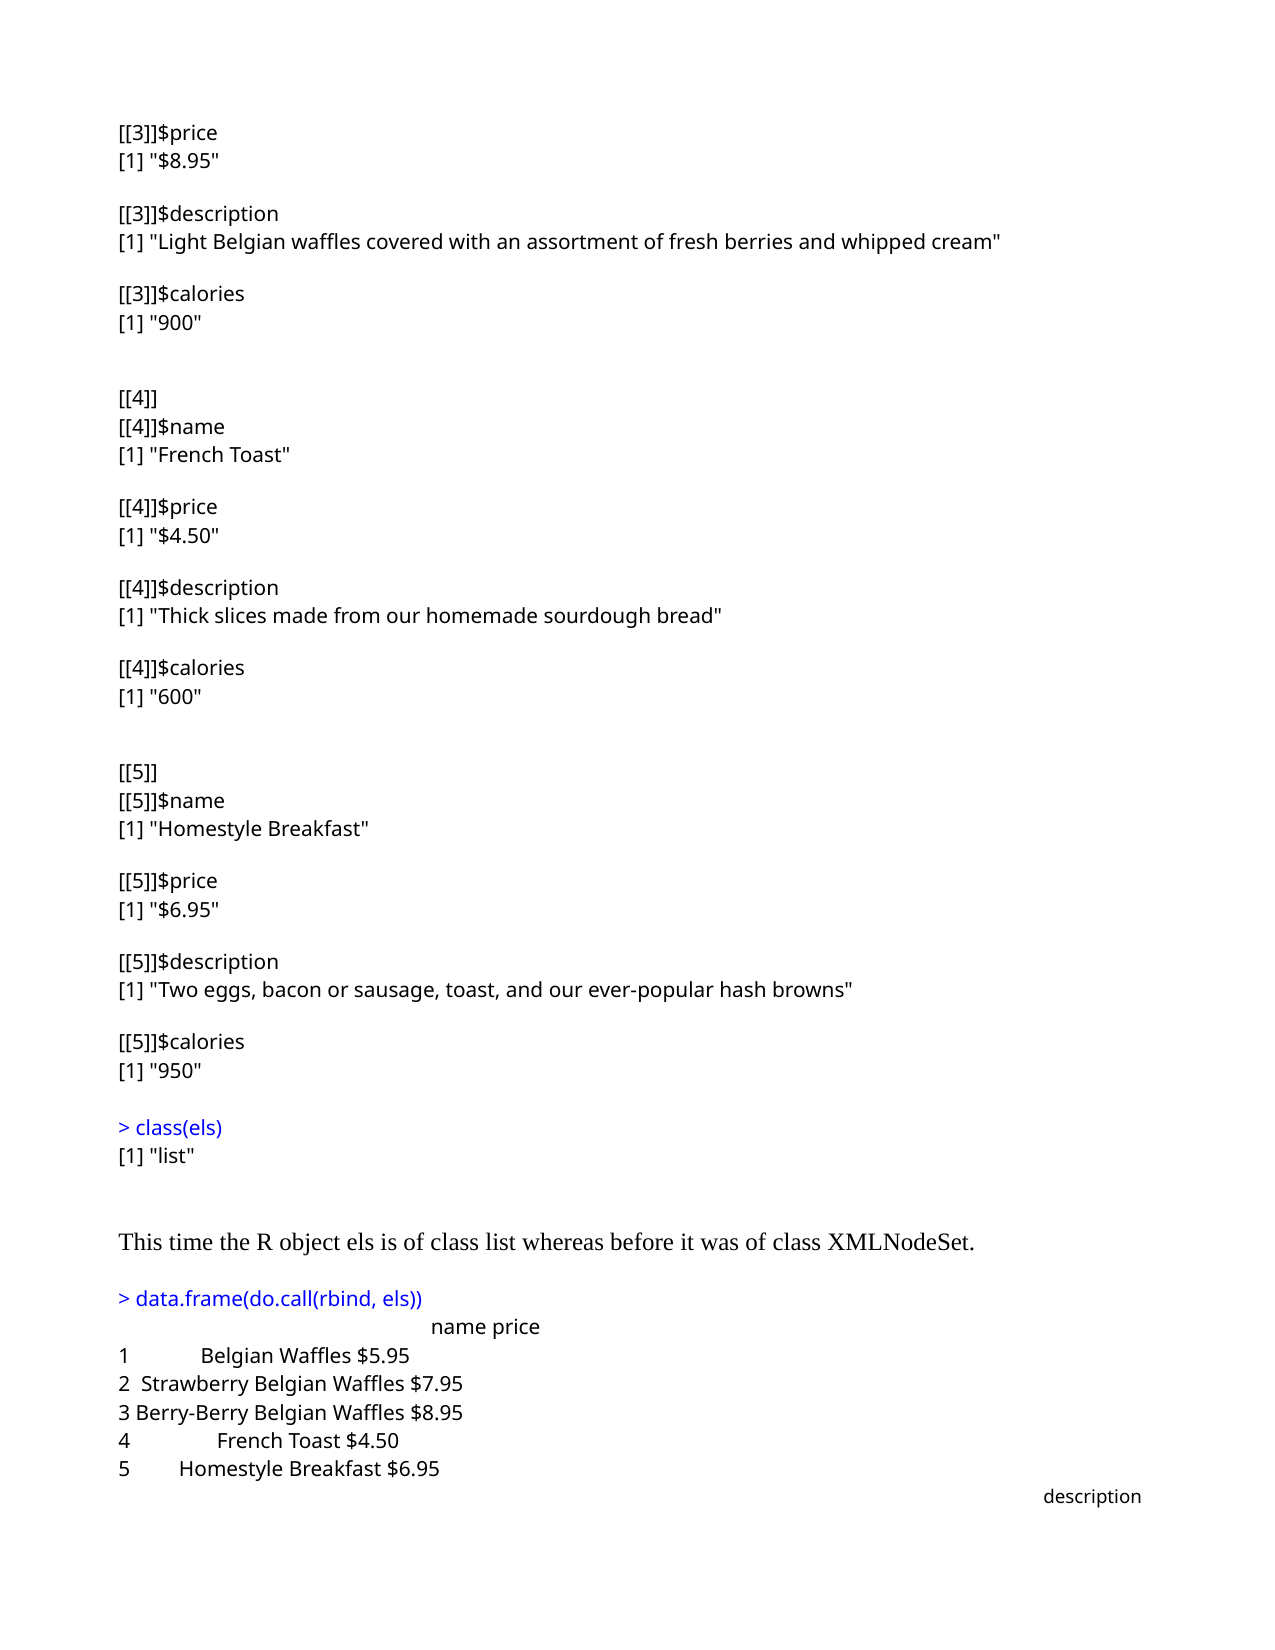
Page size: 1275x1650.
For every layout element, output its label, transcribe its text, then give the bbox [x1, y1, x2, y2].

text 1 Belgian Waffles $5.95 [118, 1341, 1157, 1369]
text [1] "$8.95" [118, 147, 1157, 175]
text [[5]]$description [118, 947, 1157, 975]
text [[3]]$price [118, 118, 1157, 147]
text [1] "Homestyle Breakfast" [118, 814, 1157, 843]
text [1] "$6.95" [118, 895, 1157, 923]
text [[5]] [118, 757, 1157, 786]
text [[4]]$name [118, 412, 1157, 440]
text 4 French Toast $4.50 [118, 1426, 1157, 1454]
text [1] "list" [118, 1141, 1157, 1170]
text [[5]]$name [118, 786, 1157, 814]
text [1] "Thick slices made from our homemade sourdough bread" [118, 601, 1157, 630]
text [1] "Light Belgian waffles covered with an assortment of fresh berries and whipped cream" [118, 227, 1157, 256]
text [[3]]$calories [118, 279, 1157, 308]
text 2 Strawberry Belgian Waffles $7.95 [118, 1369, 1157, 1398]
text > data.frame(do.call(rbind, els)) [118, 1284, 1157, 1312]
text This time the R object els is of class list whereas before it was of class XMLNodeSet. [118, 1227, 1157, 1255]
text [1] "900" [118, 308, 1157, 336]
text description [118, 1483, 1157, 1509]
text [[5]]$price [118, 866, 1157, 895]
text [1] "600" [118, 682, 1157, 710]
text > class(els) [118, 1113, 1157, 1141]
text [1] "French Toast" [118, 440, 1157, 469]
text 3 Berry-Berry Belgian Waffles $8.95 [118, 1398, 1157, 1426]
text [[3]]$description [118, 199, 1157, 227]
text [1] "Two eggs, bacon or sausage, toast, and our ever-popular hash browns" [118, 975, 1157, 1004]
text [1] "$4.50" [118, 521, 1157, 549]
text [[5]]$calories [118, 1027, 1157, 1056]
text [[4]]$description [118, 573, 1157, 601]
text 5 Homestyle Breakfast $6.95 [118, 1454, 1157, 1483]
text [[4]]$price [118, 492, 1157, 521]
text [[4]] [118, 383, 1157, 412]
text name price [118, 1312, 1157, 1341]
text [[4]]$calories [118, 653, 1157, 682]
text [1] "950" [118, 1056, 1157, 1084]
